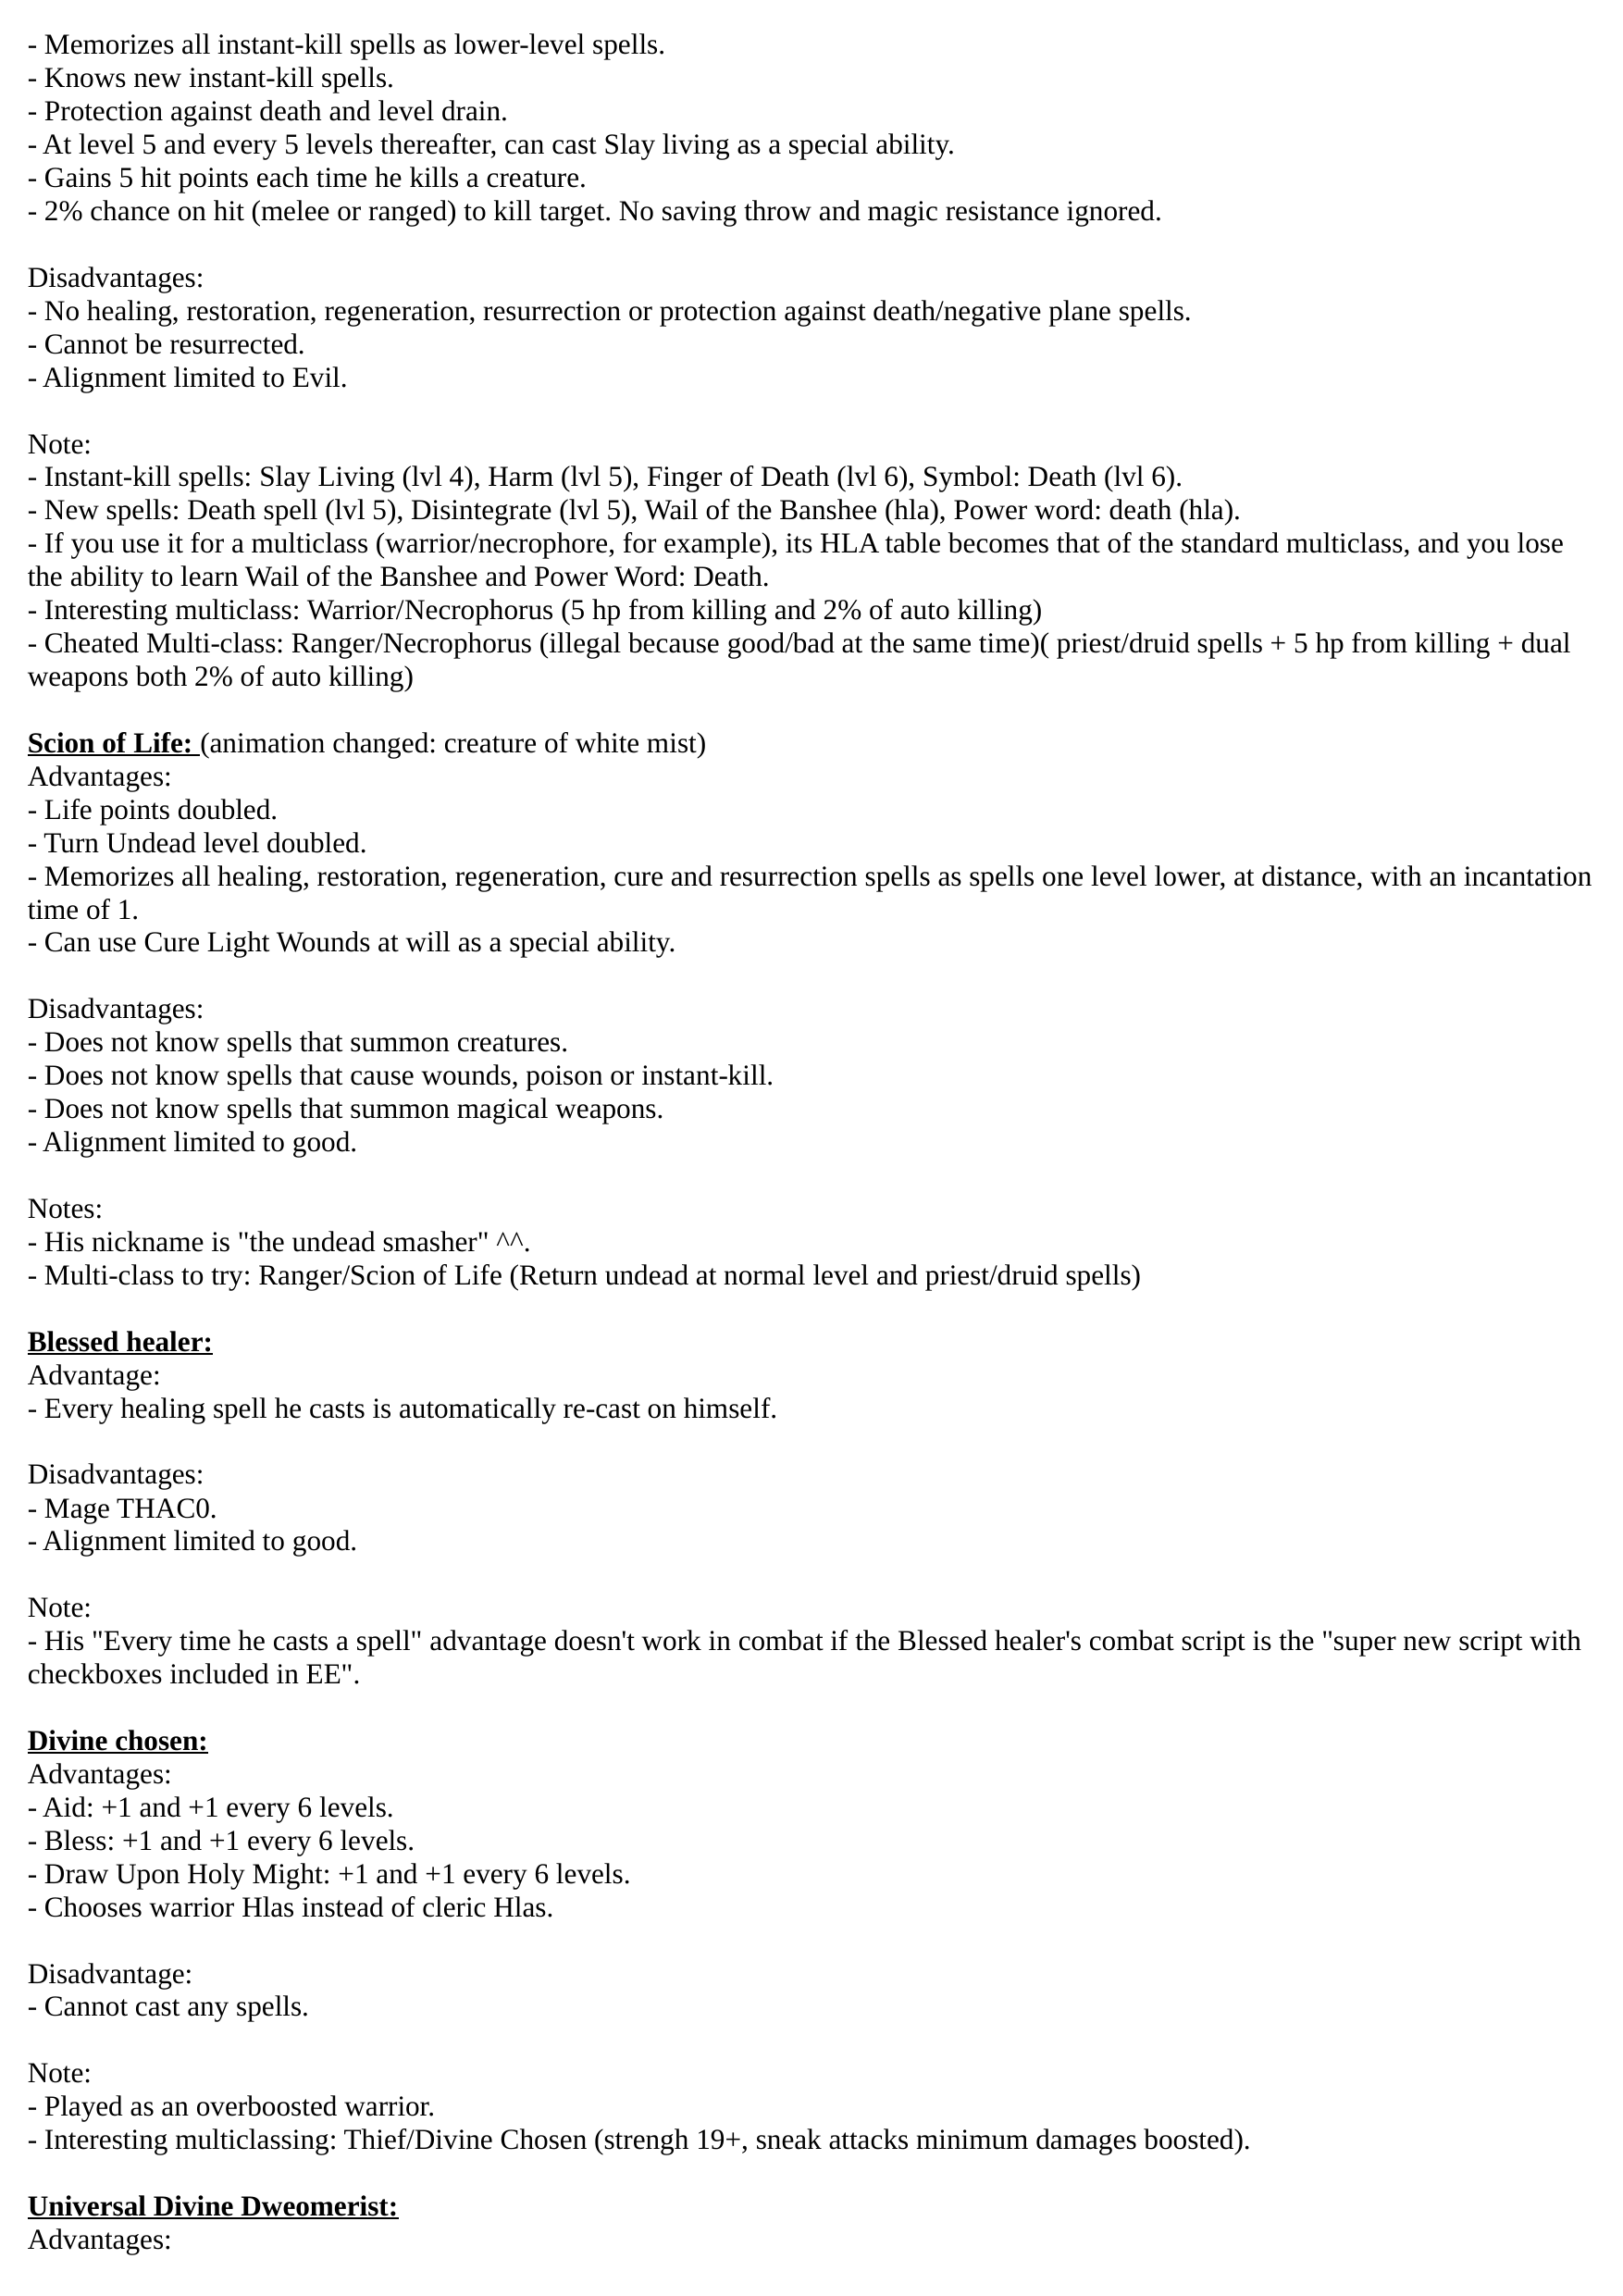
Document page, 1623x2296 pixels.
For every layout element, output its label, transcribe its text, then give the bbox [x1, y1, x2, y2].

text - Protection against death and level drain. [27, 93, 1595, 127]
text - Cannot cast any spells. [27, 1990, 1595, 2023]
text - Does not know spells that summon magical weapons. [27, 1091, 1595, 1124]
text Note: - Instant-kill spells: Slay Living (lvl 4), Harm (lvl 5), Finger of Death (lvl 6), Symbol: Death (lvl 6). - New spells: Death spell (lvl 5), Disintegrate (lvl 5), Wail of the Banshee (hla), Power word: death (hla). - If you use it for a multiclass (warrior/necrophore, for example), its HLA table becomes that of the standard multiclass, and you lose the ability to learn Wail of the Banshee and Power Word: Death. [27, 427, 1595, 592]
text - Turn Undead level doubled. [27, 825, 1595, 859]
text Disadvantages: [27, 992, 1595, 1025]
text - Every healing spell he casts is automatically re-cast on himself. [27, 1391, 1595, 1424]
text - Draw Upon Holy Might: +1 and +1 every 6 levels. [27, 1856, 1595, 1890]
text - Memorizes all instant-kill spells as lower-level spells. [27, 27, 1595, 60]
text - Gains 5 hit points each time he kills a creature. [27, 160, 1595, 193]
text - Cheated Multi-class: Ranger/Necrophorus (illegal because good/bad at the same time)( priest/druid spells + 5 hp from killing + dual weapons both 2% of auto killing) [27, 626, 1595, 692]
text - 2% chance on hit (melee or ranged) to kill target. No saving throw and magic resistance ignored. [27, 193, 1595, 227]
text - Multi-class to try: Ranger/Scion of Life (Return undead at normal level and priest/druid spells) [27, 1258, 1595, 1291]
text Disadvantages: [27, 1458, 1595, 1491]
text Scion of Life: (animation changed: creature of white mist) [27, 726, 1595, 759]
text - Can use Cure Light Wounds at will as a special ability. [27, 925, 1595, 959]
text - Memorizes all healing, restoration, regeneration, cure and resurrection spells as spells one level lower, at distance, with an incantation time of 1. [27, 859, 1595, 925]
text - Does not know spells that cause wounds, poison or instant-kill. [27, 1058, 1595, 1091]
text - Knows new instant-kill spells. [27, 60, 1595, 93]
text Disadvantages: [27, 260, 1595, 293]
text Disadvantage: [27, 1956, 1595, 1990]
text - Interesting multiclass: Warrior/Necrophorus (5 hp from killing and 2% of auto killing) [27, 592, 1595, 626]
text Notes: - His nickname is "the undead smasher" ^^. [27, 1191, 1595, 1258]
text - Alignment limited to Evil. [27, 360, 1595, 393]
text Universal Divine Dweomerist: [27, 2189, 1595, 2222]
text - Bless: +1 and +1 every 6 levels. [27, 1823, 1595, 1856]
text - His "Every time he casts a spell" advantage doesn't work in combat if the Blessed healer's combat script is the "super new script with checkboxes included in EE". [27, 1623, 1595, 1690]
text Note: [27, 1590, 1595, 1623]
text - Alignment limited to good. [27, 1124, 1595, 1158]
text Advantages: [27, 2222, 1595, 2255]
text - Chooses warrior Hlas instead of cleric Hlas. [27, 1890, 1595, 1923]
text - No healing, restoration, regeneration, resurrection or protection against death/negative plane spells. [27, 293, 1595, 327]
text - Mage THAC0. [27, 1491, 1595, 1524]
text - Alignment limited to good. [27, 1524, 1595, 1558]
text Advantage: [27, 1358, 1595, 1391]
text Note: - Played as an overboosted warrior. - Interesting multiclassing: Thief/Divine Chosen (strengh 19+, sneak attacks minimum damages boosted). [27, 2056, 1595, 2155]
text - Aid: +1 and +1 every 6 levels. [27, 1790, 1595, 1823]
text Advantages: [27, 759, 1595, 792]
text Blessed healer: [27, 1324, 1595, 1358]
text - Cannot be resurrected. [27, 327, 1595, 360]
text Divine chosen: [27, 1723, 1595, 1756]
text Advantages: [27, 1756, 1595, 1790]
text - Does not know spells that summon creatures. [27, 1025, 1595, 1058]
text - At level 5 and every 5 levels thereafter, can cast Slay living as a special ability. [27, 127, 1595, 160]
text - Life points doubled. [27, 792, 1595, 825]
